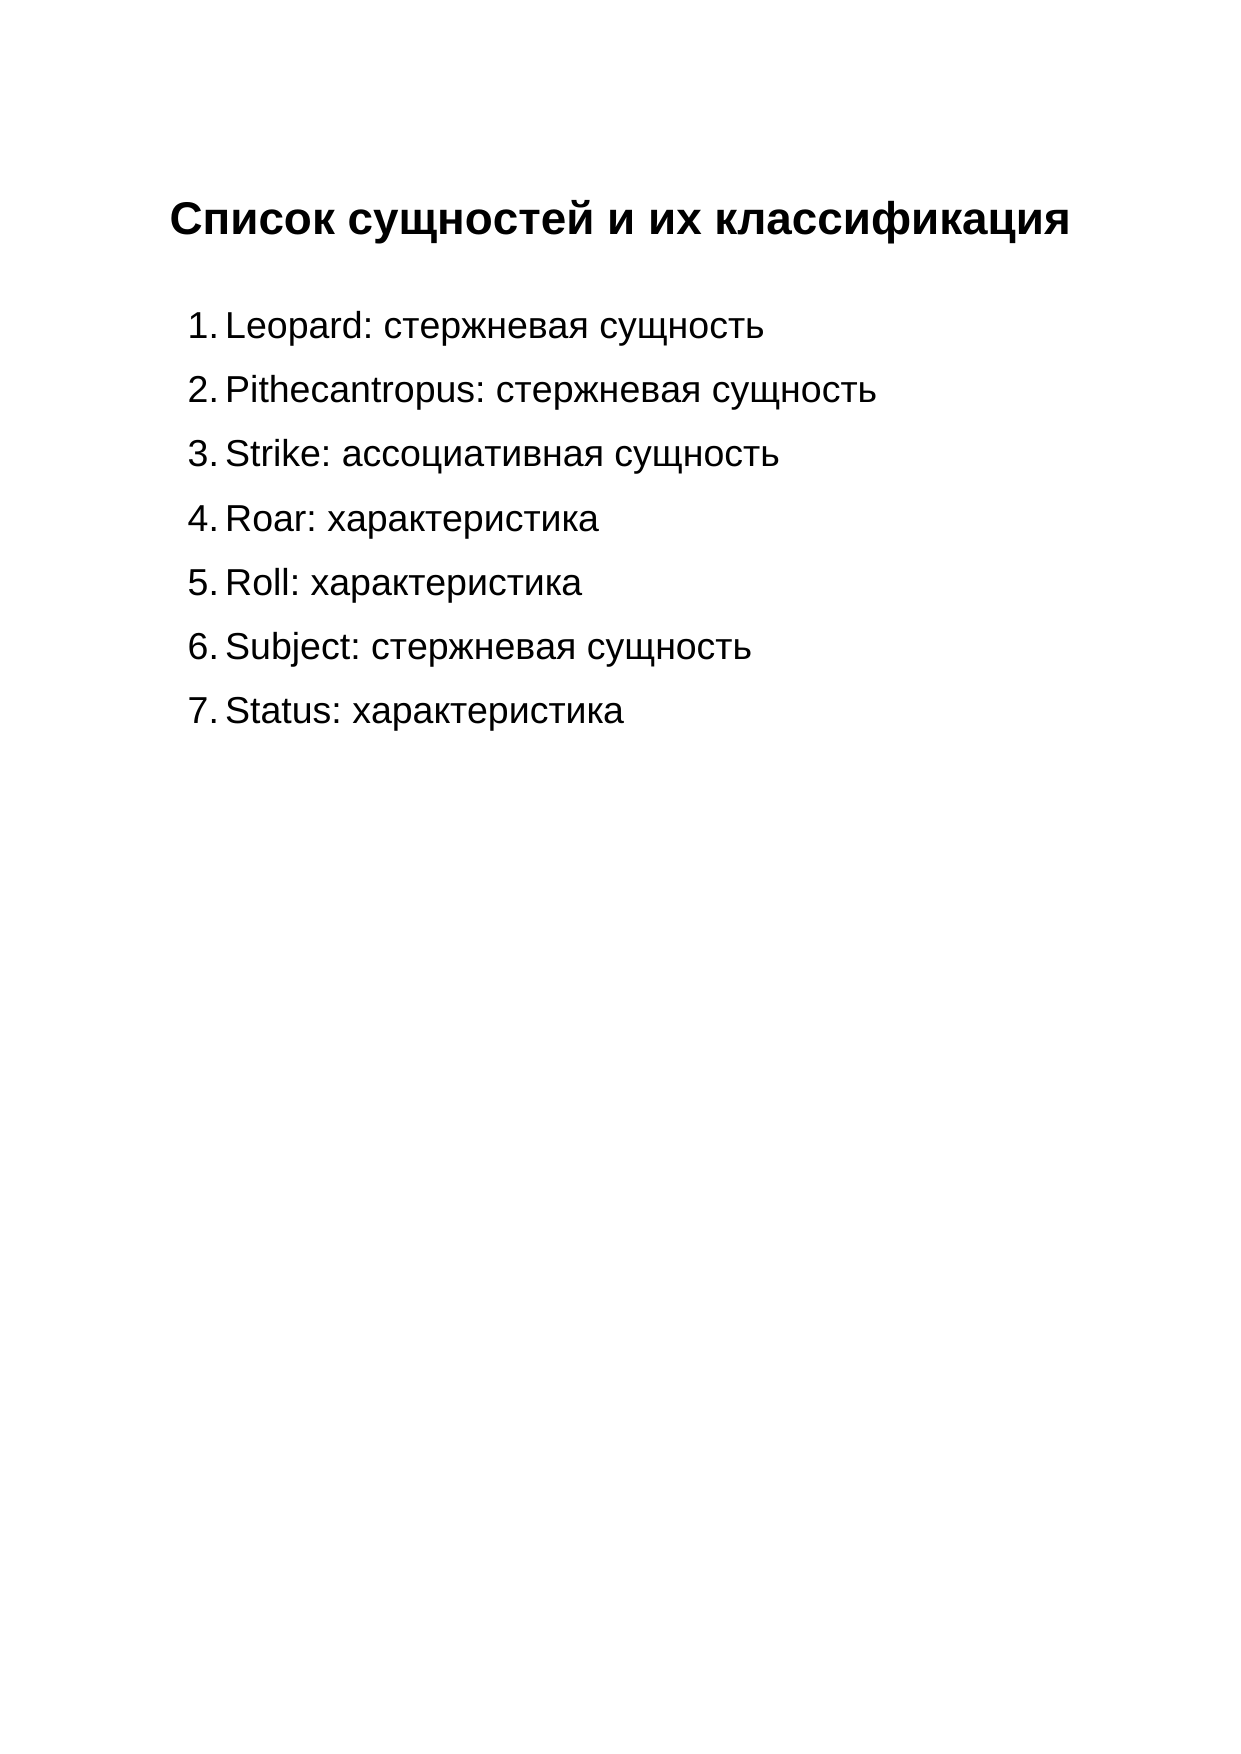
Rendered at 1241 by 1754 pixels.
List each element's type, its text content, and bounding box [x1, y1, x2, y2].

list Roll: характеристика [187, 560, 1090, 603]
list Pithecantropus: стержневая сущность [187, 367, 1090, 411]
list Strike: ассоциативная сущность [187, 432, 1090, 475]
subtitle Список сущностей и их классификация [150, 192, 1090, 244]
list Status: характеристика [187, 688, 1090, 731]
list Roar: характеристика [187, 496, 1090, 539]
list Leopard: стержневая сущность [187, 303, 1090, 346]
list Subject: стержневая сущность [187, 624, 1090, 667]
